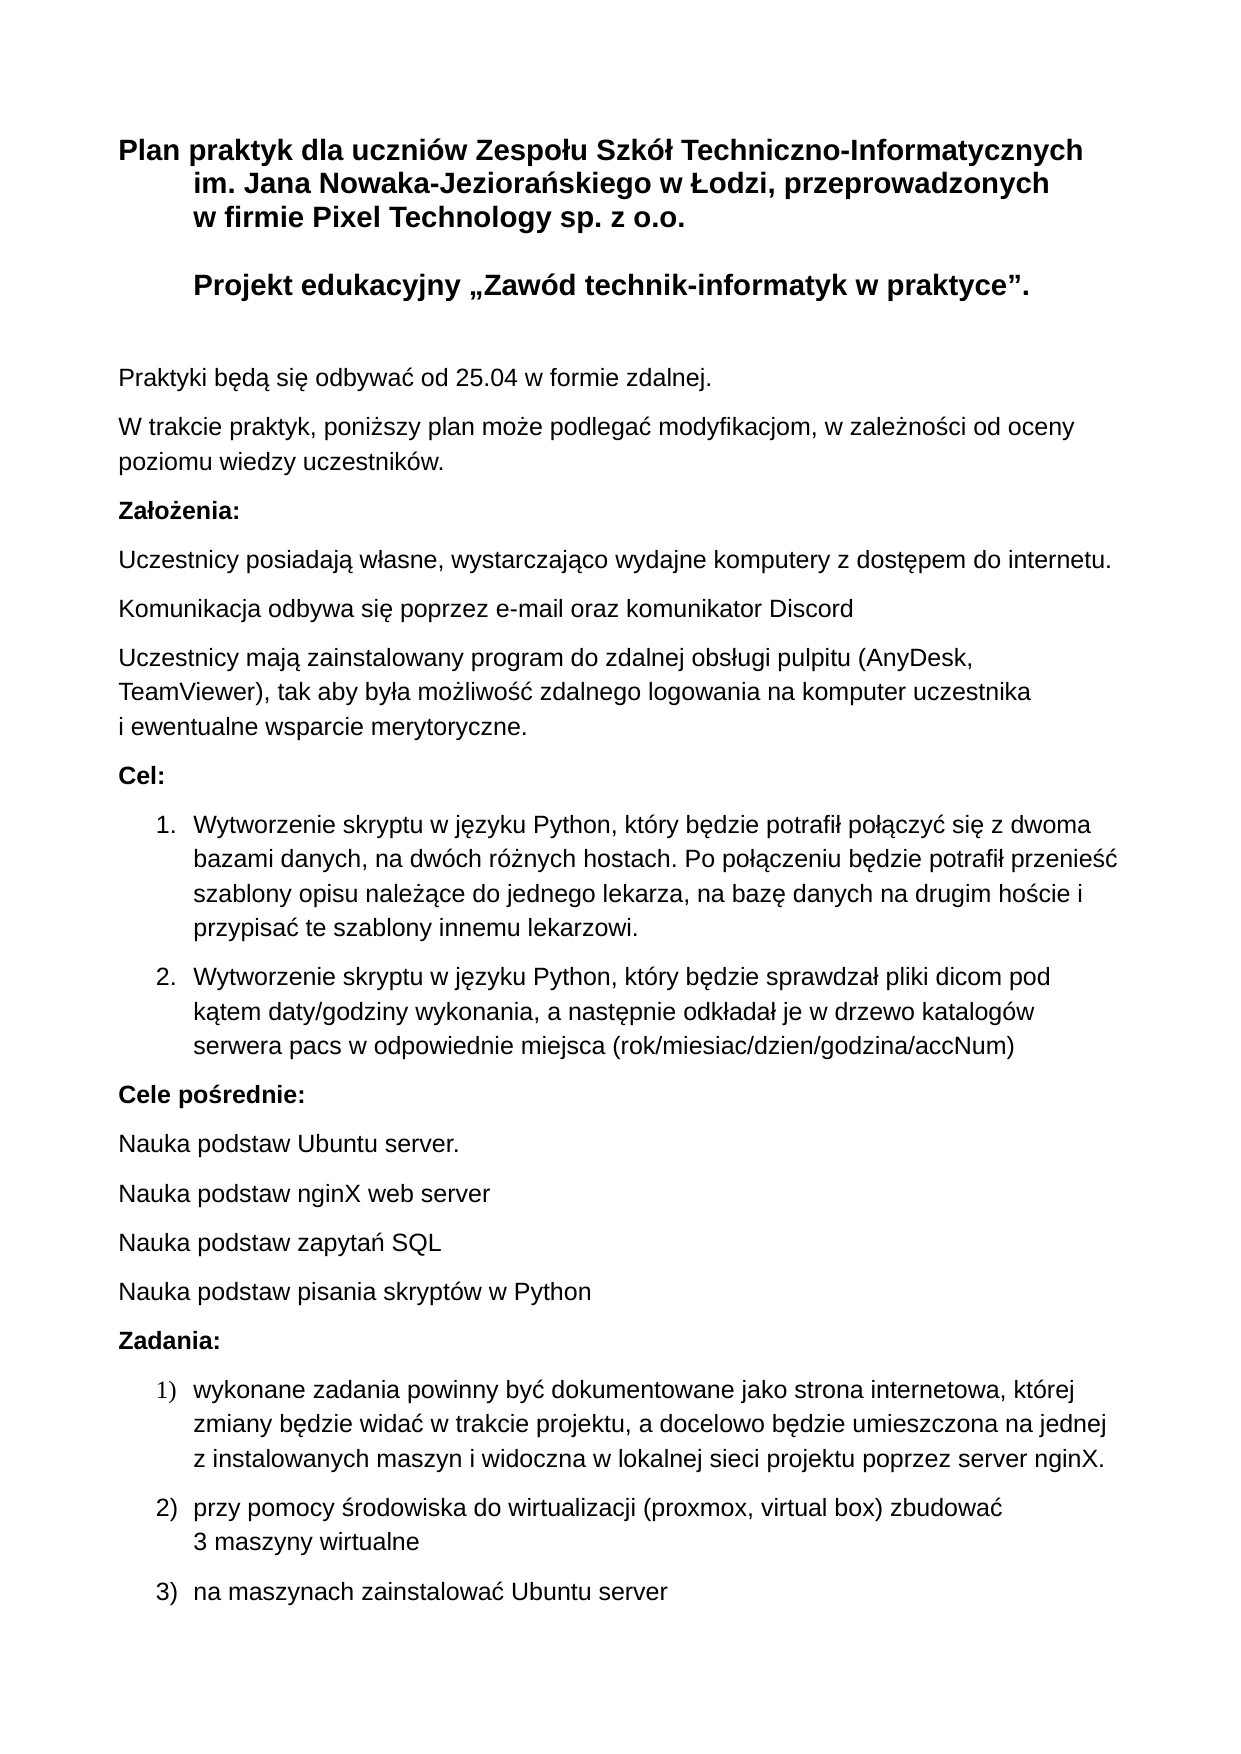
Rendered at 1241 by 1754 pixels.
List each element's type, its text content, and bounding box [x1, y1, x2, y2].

text Nauka podstaw zapytań SQL [118, 1228, 1122, 1256]
text Praktyki będą się odbywać od 25.04 w formie zdalnej. [118, 363, 1122, 392]
list na maszynach zainstalować Ubuntu server [156, 1576, 1122, 1605]
list Wytworzenie skryptu w języku Python, który będzie potrafił połączyć się z dwoma bazami danych, na dwóch różnych hostach. Po połączeniu będzie potrafił przenieść szablony opisu należące do jednego lekarza, na bazę danych na drugim hoście i przypisać te szablony innemu lekarzowi. [156, 810, 1122, 942]
text Cele pośrednie: [118, 1080, 1122, 1109]
text Nauka podstaw nginX web server [118, 1178, 1122, 1207]
text Nauka podstaw pisania skryptów w Python [118, 1277, 1122, 1305]
text Uczestnicy mają zainstalowany program do zdalnej obsługi pulpitu (AnyDesk, TeamViewer), tak aby była możliwość zdalnego logowania na komputer uczestnika i ewentualne wsparcie merytoryczne. [118, 643, 1122, 741]
list przy pomocy środowiska do wirtualizacji (proxmox, virtual box) zbudować 3 maszyny wirtualne [156, 1493, 1122, 1556]
text W trakcie praktyk, poniższy plan może podlegać modyfikacjom, w zależności od oceny poziomu wiedzy uczestników. [118, 412, 1122, 475]
list wykonane zadania powinny być dokumentowane jako strona internetowa, której zmiany będzie widać w trakcie projektu, a docelowo będzie umieszczona na jednej z instalowanych maszyn i widoczna w lokalnej sieci projektu poprzez server nginX. [156, 1375, 1122, 1473]
text Uczestnicy posiadają własne, wystarczająco wydajne komputery z dostępem do internetu. [118, 545, 1122, 573]
text Nauka podstaw Ubuntu server. [118, 1129, 1122, 1158]
text Komunikacja odbywa się poprzez e-mail oraz komunikator Discord [118, 594, 1122, 622]
text Założenia: [118, 496, 1122, 524]
subtitle Plan praktyk dla uczniów Zespołu Szkół Techniczno-Informatycznych im. Jana Nowaka-Jeziorańskiego w Łodzi, przeprowadzonych w firmie Pixel Technology sp. z o.o. Projekt edukacyjny „Zawód technik-informatyk w praktyce”. [118, 133, 1122, 301]
list Wytworzenie skryptu w języku Python, który będzie sprawdzał pliki dicom pod kątem daty/godziny wykonania, a następnie odkładał je w drzewo katalogów serwera pacs w odpowiednie miejsca (rok/miesiac/dzien/godzina/accNum) [156, 962, 1122, 1060]
text Zadania: [118, 1326, 1122, 1354]
text Cel: [118, 761, 1122, 789]
